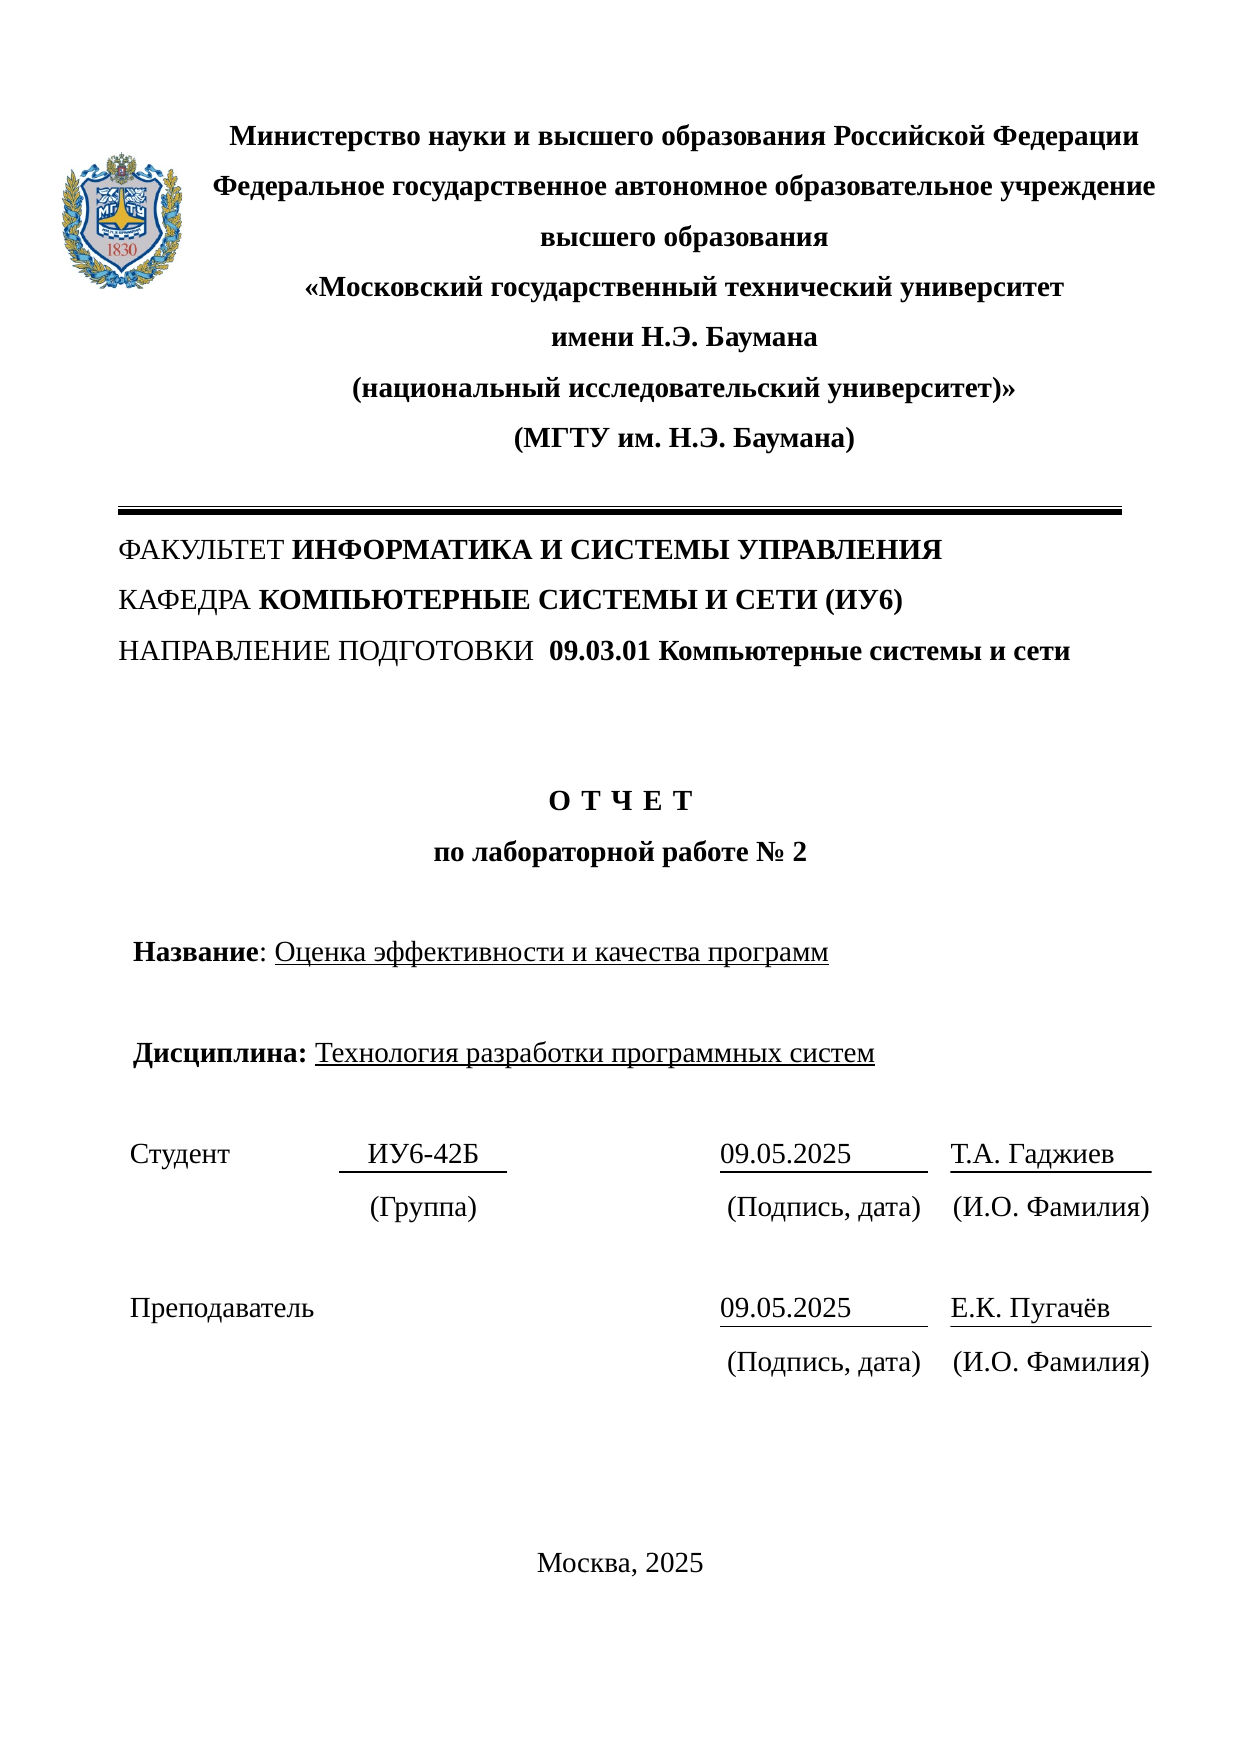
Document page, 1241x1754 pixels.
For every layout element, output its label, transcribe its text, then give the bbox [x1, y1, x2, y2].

table_cell [118, 1240, 328, 1290]
text Москва, 2025 [118, 1545, 1122, 1578]
table_cell (Подпись, дата) [709, 1344, 939, 1394]
table_cell [328, 1344, 519, 1394]
table_cell Е.К. Пугачёв [939, 1290, 1163, 1344]
table_cell (Группа) [328, 1190, 519, 1240]
table_cell [709, 1240, 939, 1290]
table_header [519, 1136, 709, 1189]
table_cell [118, 1190, 328, 1240]
table_header Т.А. Гаджиев [939, 1136, 1163, 1189]
table_header [55, 118, 182, 470]
picture [61, 152, 183, 289]
table_cell 09.05.2025 [709, 1290, 939, 1344]
table_cell Преподаватель [118, 1290, 328, 1344]
table_cell [519, 1290, 709, 1344]
table_cell [328, 1240, 519, 1290]
table_cell (Подпись, дата) [709, 1190, 939, 1240]
text ФАКУЛЬТЕТ Информатика и системы управления [118, 532, 1122, 566]
table_header 09.05.2025 [709, 1136, 939, 1189]
text Дисциплина: Технология разработки программных систем [133, 1035, 1122, 1069]
subtitle по лабораторной работе № 2 [118, 834, 1122, 867]
table_cell (И.О. Фамилия) [939, 1190, 1163, 1240]
table_cell [519, 1240, 709, 1290]
table_cell [118, 1344, 328, 1394]
text Название: Оценка эффективности и качества программ [133, 934, 1122, 968]
table_cell [328, 1290, 519, 1344]
table_cell [519, 1190, 709, 1240]
table_cell (И.О. Фамилия) [939, 1344, 1163, 1394]
text НАПРАВЛЕНИЕ ПОДГОТОВКИ 09.03.01 Компьютерные системы и сети [118, 633, 1122, 666]
table_cell [939, 1240, 1163, 1290]
table_header Министерство науки и высшего образования Российской Федерации Федеральное государственное автономное образовательное учреждение высшего образования «Московский государственный технический университет имени Н.Э. Баумана (национальный исследовательский университет)» (МГТУ им. Н.Э. Баумана) [182, 118, 1186, 470]
subtitle Отчет [118, 783, 1122, 817]
table_header Студент [118, 1136, 328, 1189]
table_cell [519, 1344, 709, 1394]
text КАФЕДРА Компьютерные системы и сети (ИУ6) [118, 582, 1122, 616]
table_header ИУ6-42Б [328, 1136, 519, 1189]
